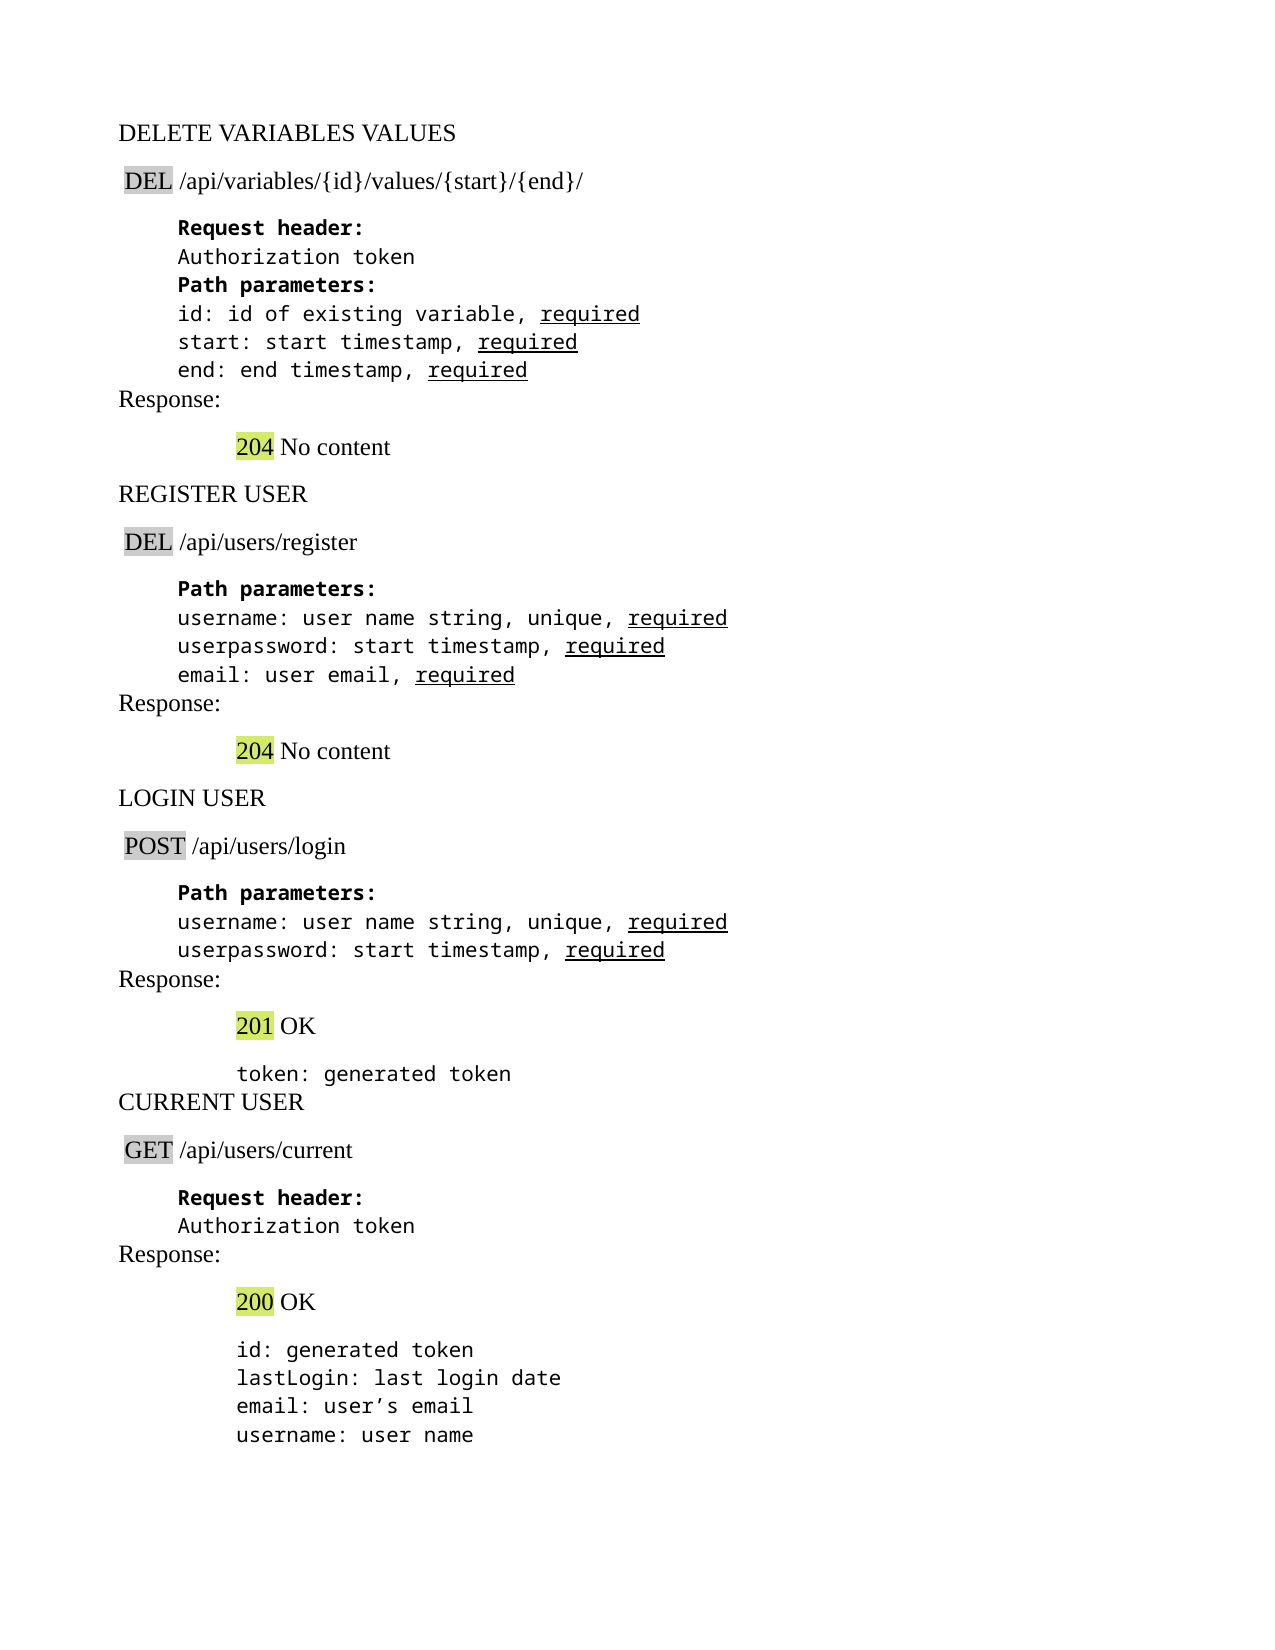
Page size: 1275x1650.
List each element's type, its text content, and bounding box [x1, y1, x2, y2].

text Response: [118, 964, 1157, 993]
text Response: [118, 1239, 1157, 1268]
text lastLogin: last login date [236, 1363, 1157, 1392]
text token: generated token [236, 1059, 1157, 1087]
text email: user email, required [177, 660, 1157, 688]
text Path parameters: [177, 574, 1157, 603]
text end: end timestamp, required [177, 356, 1157, 384]
text username: user name [236, 1420, 1157, 1448]
text username: user name string, unique, required [177, 603, 1157, 631]
text Response: [118, 688, 1157, 717]
text GET /api/users/current [118, 1135, 1157, 1164]
text DEL /api/users/register [118, 527, 1157, 556]
text 201 OK [236, 1011, 1157, 1040]
text Path parameters: [177, 878, 1157, 907]
text email: user’s email [236, 1392, 1157, 1420]
text DELETE VARIABLES VALUES [118, 118, 1157, 147]
text userpassword: start timestamp, required [177, 935, 1157, 964]
text Response: [118, 384, 1157, 413]
text Path parameters: [177, 270, 1157, 299]
text 204 No content [236, 432, 1157, 460]
text 204 No content [236, 736, 1157, 764]
text LOGIN USER [118, 783, 1157, 812]
text REGISTER USER [118, 479, 1157, 508]
text CURRENT USER [118, 1087, 1157, 1116]
text DEL /api/variables/{id}/values/{start}/{end}/ [118, 166, 1157, 194]
text Request header: [177, 213, 1157, 242]
text userpassword: start timestamp, required [177, 631, 1157, 660]
text username: user name string, unique, required [177, 907, 1157, 935]
text Authorization token [177, 1211, 1157, 1239]
text 200 OK [236, 1287, 1157, 1316]
text id: id of existing variable, required [177, 299, 1157, 327]
text id: generated token [236, 1335, 1157, 1363]
text Request header: [177, 1183, 1157, 1211]
text POST /api/users/login [118, 831, 1157, 860]
text start: start timestamp, required [177, 327, 1157, 356]
text Authorization token [177, 242, 1157, 270]
